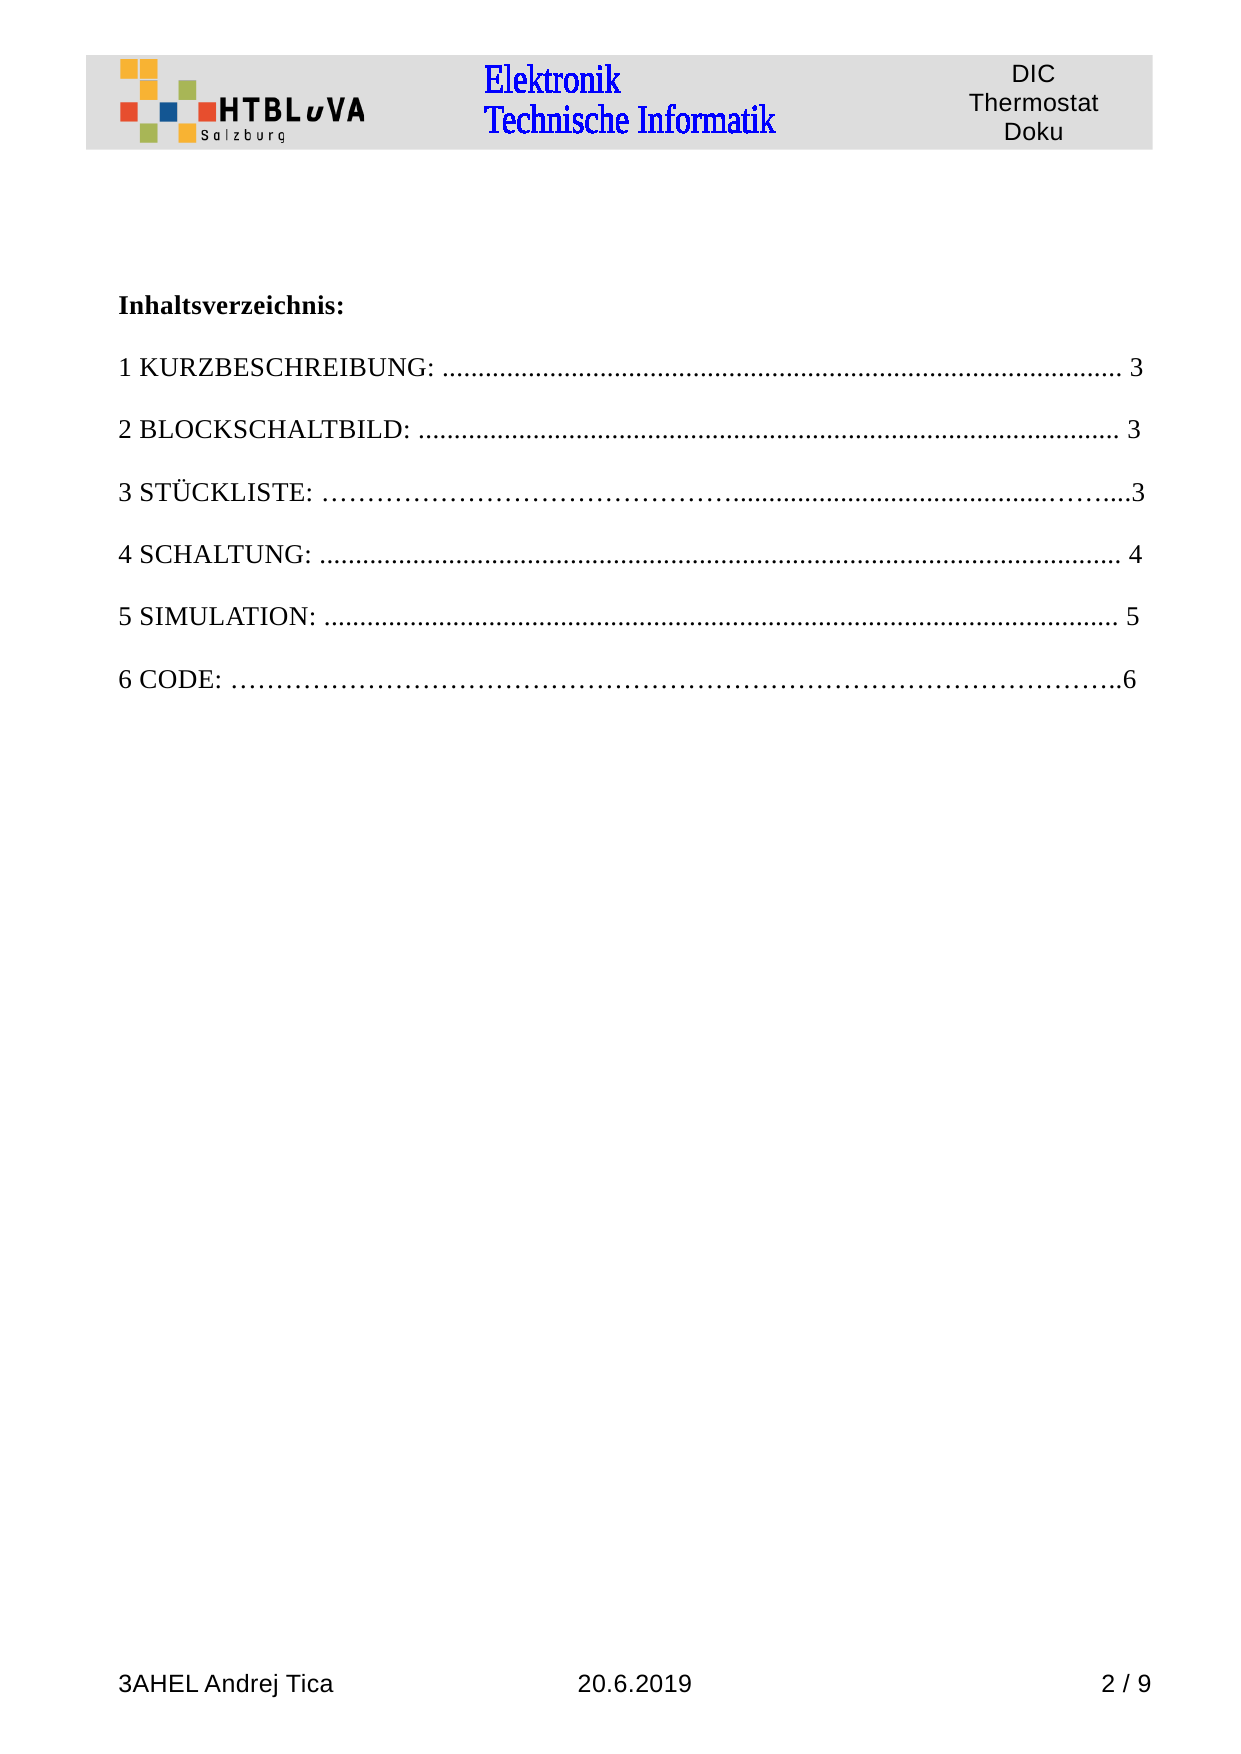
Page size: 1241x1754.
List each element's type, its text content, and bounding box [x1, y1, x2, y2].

picture [120, 59, 365, 143]
text Inhaltsverzeichnis: [118, 289, 1181, 320]
text 5 SIMULATION: ............................................................................................................... 5 [118, 601, 1181, 632]
text 1 KURZBESCHREIBUNG: ............................................................................................... 3 [118, 351, 1181, 382]
text 4 SCHALTUNG: ................................................................................................................ 4 [118, 538, 1181, 569]
text 2 BLOCKSCHALTBILD: .................................................................................................. 3 [118, 414, 1181, 445]
text 3 STÜCKLISTE: ………………………………………............................................……....3 [118, 476, 1181, 507]
text 6 CODE: ……………………………………………………………………………………..6 [118, 663, 1181, 694]
